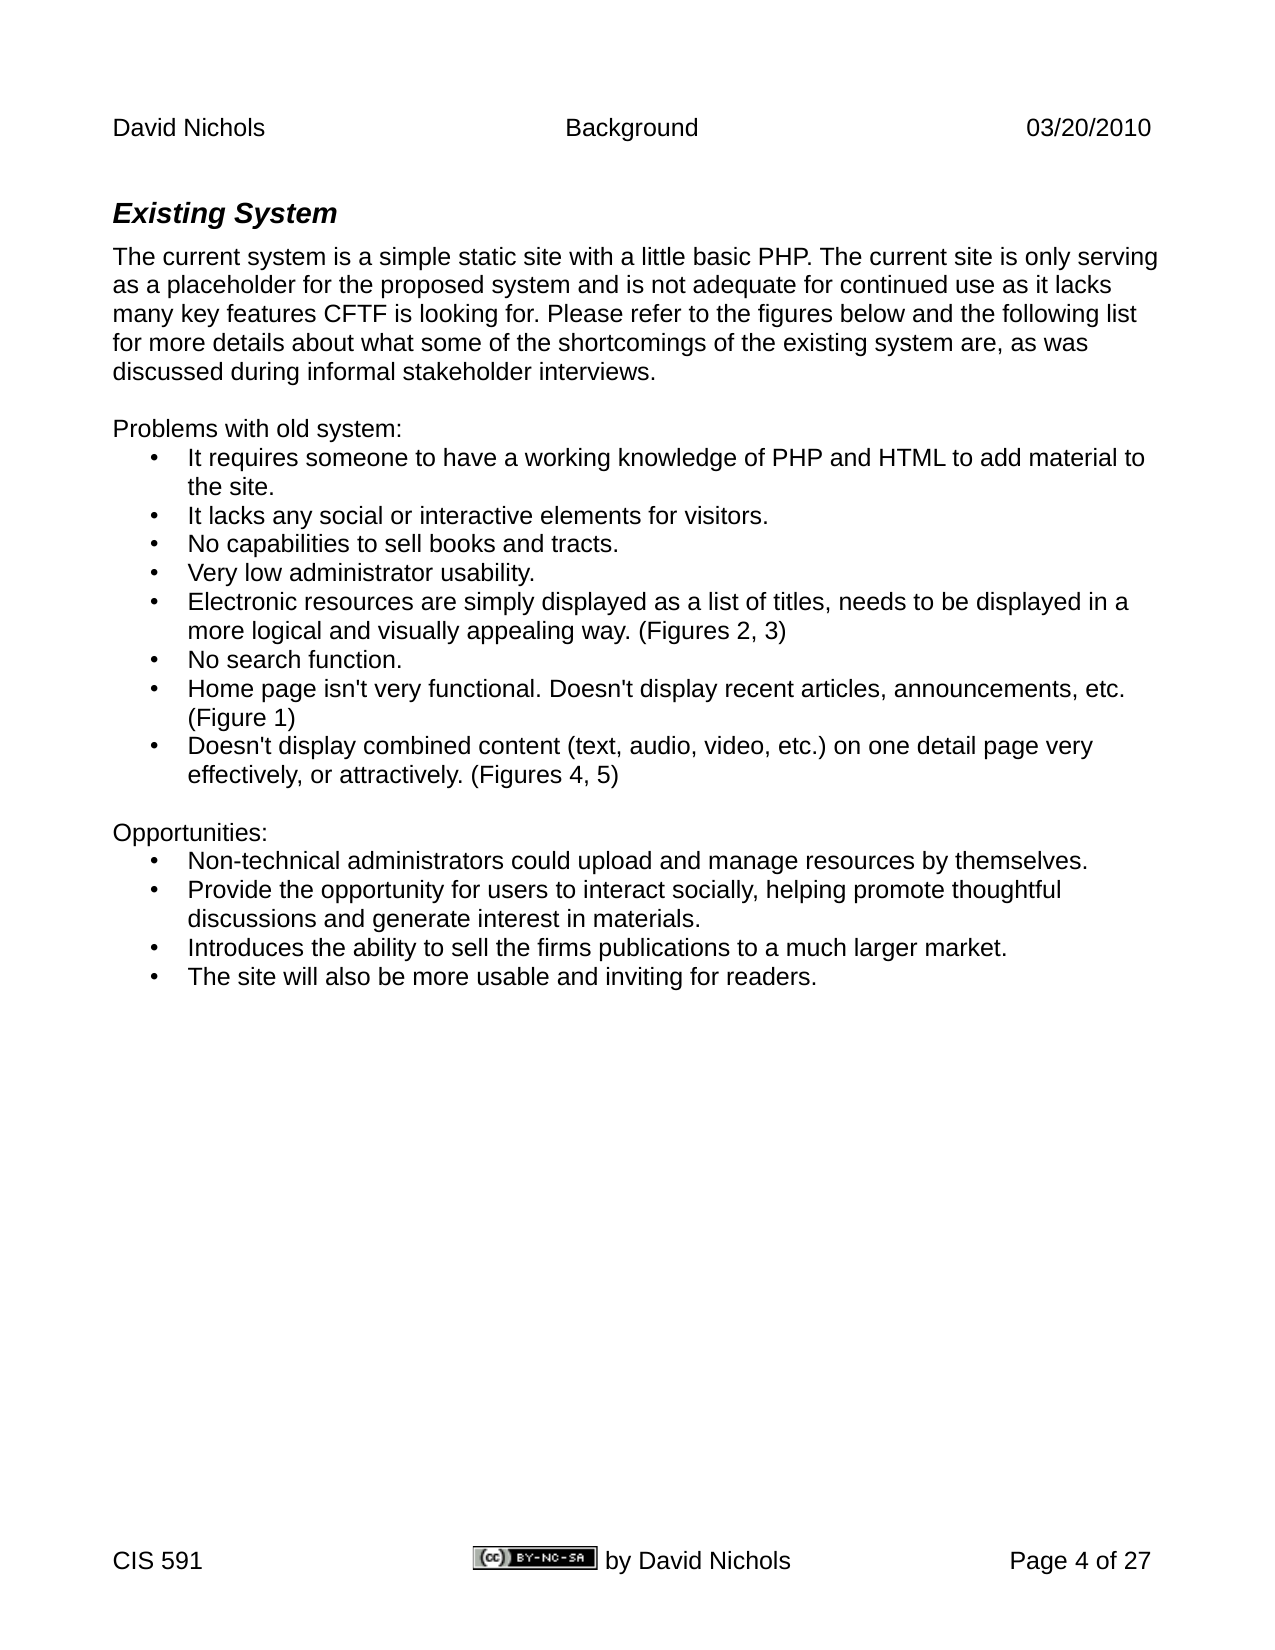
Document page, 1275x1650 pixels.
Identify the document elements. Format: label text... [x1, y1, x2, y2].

list It requires someone to have a working knowledge of PHP and HTML to add material to the site. [150, 443, 1162, 501]
list Electronic resources are simply displayed as a list of titles, needs to be displayed in a more logical and visually appealing way. (Figures 2, 3) [150, 587, 1162, 645]
picture [472, 1546, 598, 1570]
list Provide the opportunity for users to interact socially, helping promote thoughtful discussions and generate interest in materials. [150, 875, 1162, 933]
list Home page isn't very functional. Doesn't display recent articles, announcements, etc. (Figure 1) [150, 674, 1162, 731]
list Non-technical administrators could upload and manage resources by themselves. [150, 846, 1162, 875]
text Problems with old system: [112, 414, 1162, 443]
list No capabilities to sell books and tracts. [150, 529, 1162, 558]
text Opportunities: [112, 818, 1162, 846]
text The current system is a simple static site with a little basic PHP. The current site is only serving as a placeholder for the proposed system and is not adequate for continued use as it lacks many key features CFTF is looking for. Please refer to the figures below and the following list for more details about what some of the shortcomings of the existing system are, as was discussed during informal stakeholder interviews. [112, 242, 1162, 386]
list Very low administrator usability. [150, 558, 1162, 587]
list Doesn't display combined content (text, audio, video, etc.) on one detail page very effectively, or attractively. (Figures 4, 5) [150, 731, 1162, 789]
list Introduces the ability to sell the firms publications to a much larger market. [150, 933, 1162, 962]
list No search function. [150, 645, 1162, 674]
subtitle Existing System [112, 196, 1162, 229]
list It lacks any social or interactive elements for visitors. [150, 501, 1162, 529]
list The site will also be more usable and inviting for readers. [150, 962, 1162, 991]
